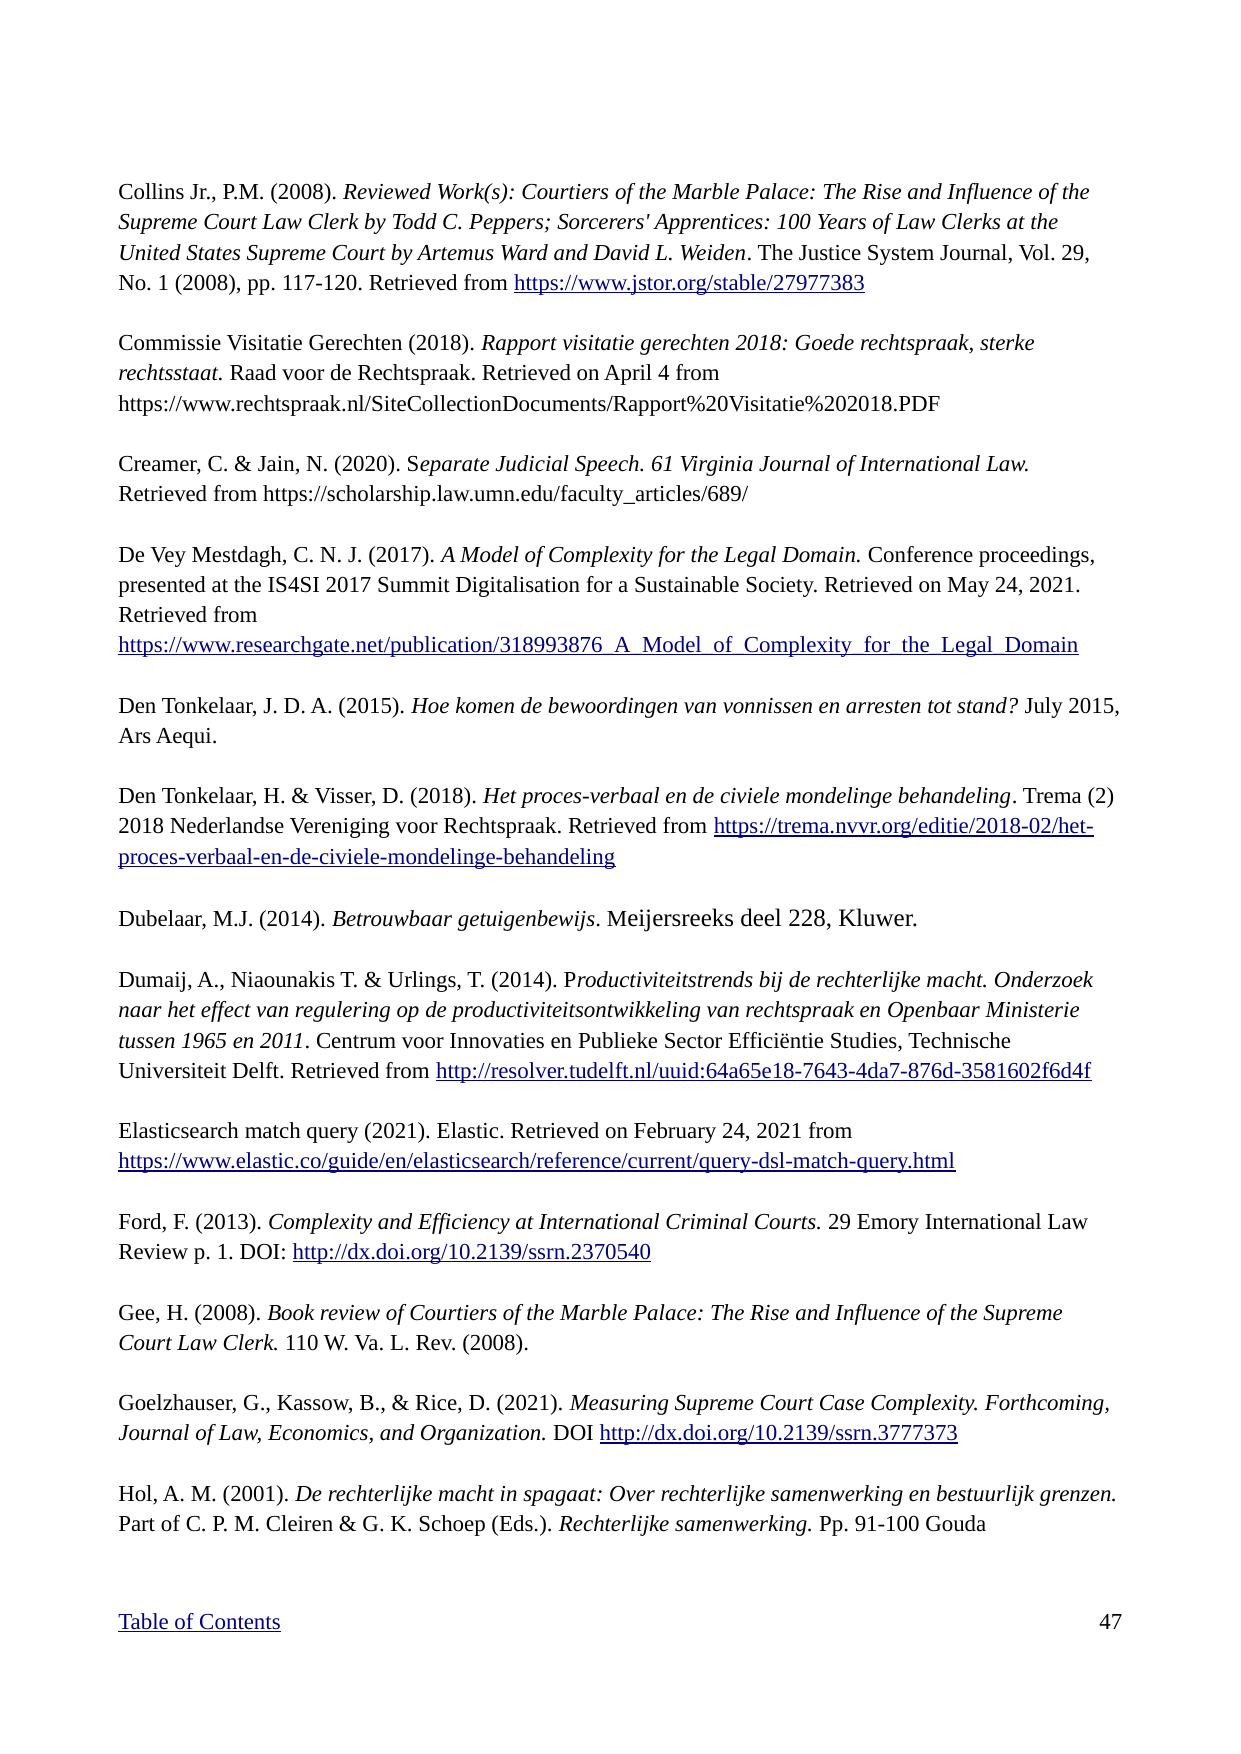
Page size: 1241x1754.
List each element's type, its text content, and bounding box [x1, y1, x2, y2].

text Goelzhauser, G., Kassow, B., & Rice, D. (2021). Measuring Supreme Court Case Complexity. Forthcoming, Journal of Law, Economics, and Organization. DOI http://dx.doi.org/10.2139/ssrn.3777373 [118, 1389, 1122, 1446]
text Creamer, C. & Jain, N. (2020). Separate Judicial Speech. 61 Virginia Journal of International Law. Retrieved from https://scholarship.law.umn.edu/faculty_articles/689/ [118, 450, 1122, 507]
text Den Tonkelaar, H. & Visser, D. (2018). Het proces-verbaal en de civiele mondelinge behandeling. Trema (2) 2018 Nederlandse Vereniging voor Rechtspraak. Retrieved from https://trema.nvvr.org/editie/2018-02/het-proces-verbaal-en-de-civiele-mondelinge-behandeling [118, 782, 1122, 869]
text Elasticsearch match query (2021). Elastic. Retrieved on February 24, 2021 from https://www.elastic.co/guide/en/elasticsearch/reference/current/query-dsl-match-query.html [118, 1117, 1122, 1174]
text Dumaij, A., Niaounakis T. & Urlings, T. (2014). Productiviteitstrends bij de rechterlijke macht. Onderzoek naar het effect van regulering op de productiviteitsontwikkeling van rechtspraak en Openbaar Ministerie tussen 1965 en 2011. Centrum voor Innovaties en Publieke Sector Efficiëntie Studies, Technische Universiteit Delft. Retrieved from http://resolver.tudelft.nl/uuid:64a65e18-7643-4da7-876d-3581602f6d4f [118, 966, 1122, 1083]
text Collins Jr., P.M. (2008). Reviewed Work(s): Courtiers of the Marble Palace: The Rise and Influence of the Supreme Court Law Clerk by Todd C. Peppers; Sorcerers' Apprentices: 100 Years of Law Clerks at the United States Supreme Court by Artemus Ward and David L. Weiden. The Justice System Journal, Vol. 29, No. 1 (2008), pp. 117-120. Retrieved from https://www.jstor.org/stable/27977383 [118, 178, 1122, 295]
text De Vey Mestdagh, C. N. J. (2017). A Model of Complexity for the Legal Domain. Conference proceedings, presented at the IS4SI 2017 Summit Digitalisation for a Sustainable Society. Retrieved on May 24, 2021. Retrieved from https://www.researchgate.net/publication/318993876_A_Model_of_Complexity_for_the_Legal_Domain [118, 541, 1122, 658]
text Gee, H. (2008). Book review of Courtiers of the Marble Palace: The Rise and Influence of the Supreme Court Law Clerk. 110 W. Va. L. Rev. (2008). [118, 1299, 1122, 1355]
text Hol, A. M. (2001). De rechterlijke macht in spagaat: Over rechterlijke samenwerking en bestuurlijk grenzen. Part of C. P. M. Cleiren & G. K. Schoep (Eds.). Rechterlijke samenwerking. Pp. 91-100 Gouda [118, 1480, 1122, 1536]
text Den Tonkelaar, J. D. A. (2015). Hoe komen de bewoordingen van vonnissen en arresten tot stand? July 2015, Ars Aequi. [118, 692, 1122, 748]
text Ford, F. (2013). Complexity and Efficiency at International Criminal Courts. 29 Emory International Law Review p. 1. DOI: http://dx.doi.org/10.2139/ssrn.2370540 [118, 1208, 1122, 1264]
text Commissie Visitatie Gerechten (2018). Rapport visitatie gerechten 2018: Goede rechtspraak, sterke rechtsstaat. Raad voor de Rechtspraak. Retrieved on April 4 from https://www.rechtspraak.nl/SiteCollectionDocuments/Rapport%20Visitatie%202018.PDF [118, 329, 1122, 416]
text Dubelaar, M.J. (2014). Betrouwbaar getuigenbewijs. Meijersreeks deel 228, Kluwer. [118, 903, 1122, 932]
